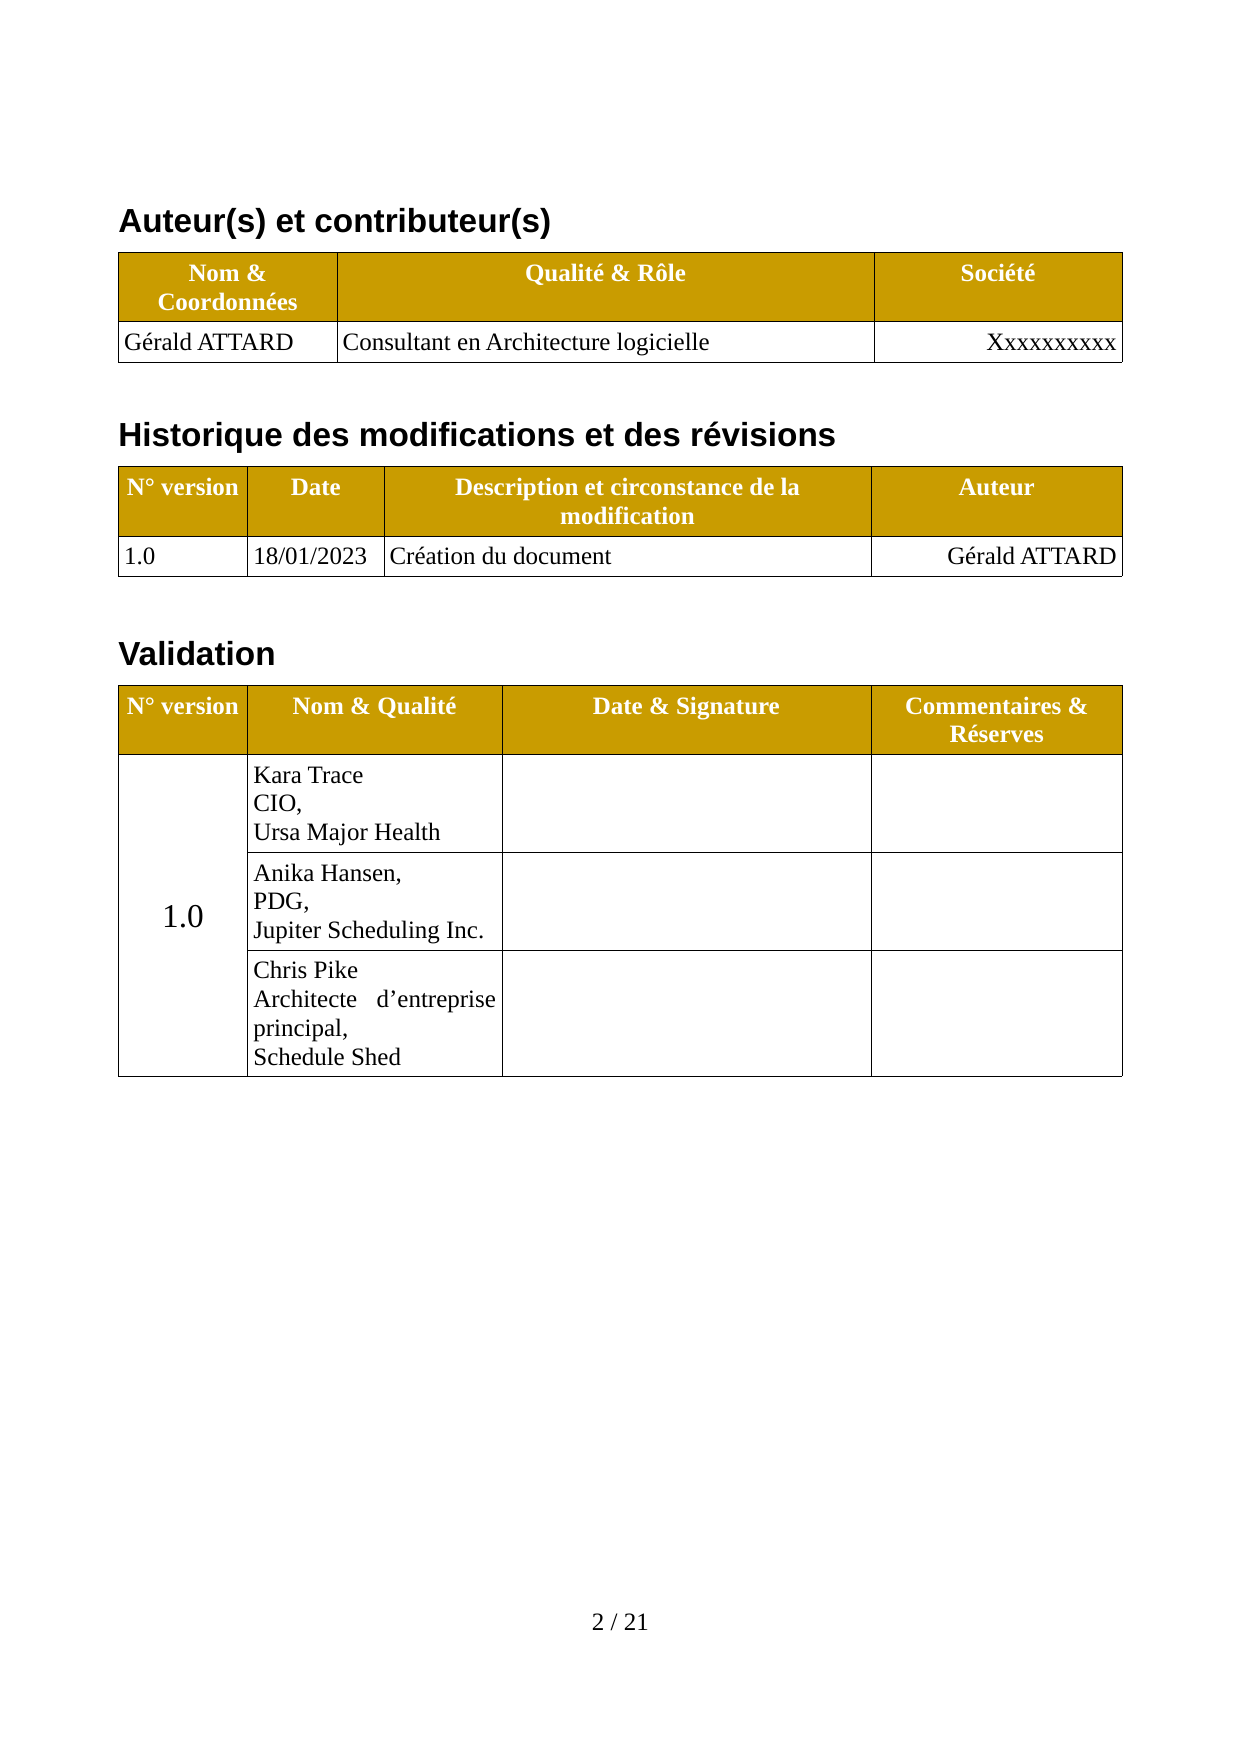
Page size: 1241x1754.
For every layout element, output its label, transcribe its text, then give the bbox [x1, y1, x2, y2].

table_cell Création du document [385, 537, 871, 576]
table_header Commentaires & Réserves [872, 686, 1122, 754]
table_header Auteur [872, 467, 1122, 536]
table_cell Anika Hansen, PDG, Jupiter Scheduling Inc. [248, 853, 502, 949]
subtitle Auteur(s) et contributeur(s) [118, 201, 1122, 240]
table_header N° version [119, 686, 247, 754]
table_header Nom & Qualité [248, 686, 502, 754]
table_cell Chris Pike Architecte d’entreprise principal, Schedule Shed [248, 951, 502, 1076]
table_cell 1.0 [119, 755, 247, 1076]
table_cell [503, 755, 871, 852]
table_header Société [875, 253, 1122, 321]
table_cell [872, 951, 1122, 1076]
table_cell Consultant en Architecture logicielle [338, 322, 874, 362]
table_header Date & Signature [503, 686, 871, 754]
subtitle Historique des modifications et des révisions [118, 416, 1122, 454]
table_header N° version [119, 467, 247, 536]
table_cell [872, 755, 1122, 852]
table_cell Gérald ATTARD [872, 537, 1122, 576]
table_cell [872, 853, 1122, 949]
table_header Qualité & Rôle [338, 253, 874, 321]
table_cell Xxxxxxxxxx [875, 322, 1122, 362]
table_header Nom & Coordonnées [119, 253, 337, 321]
subtitle Validation [118, 634, 1122, 672]
table_cell 1.0 [119, 537, 247, 576]
table_cell Kara Trace CIO, Ursa Major Health [248, 755, 502, 852]
table_cell Gérald ATTARD [119, 322, 337, 362]
table_cell [503, 951, 871, 1076]
table_cell [503, 853, 871, 949]
table_cell 18/01/2023 [248, 537, 384, 576]
table_header Date [248, 467, 384, 536]
table_header Description et circonstance de la modification [385, 467, 871, 536]
